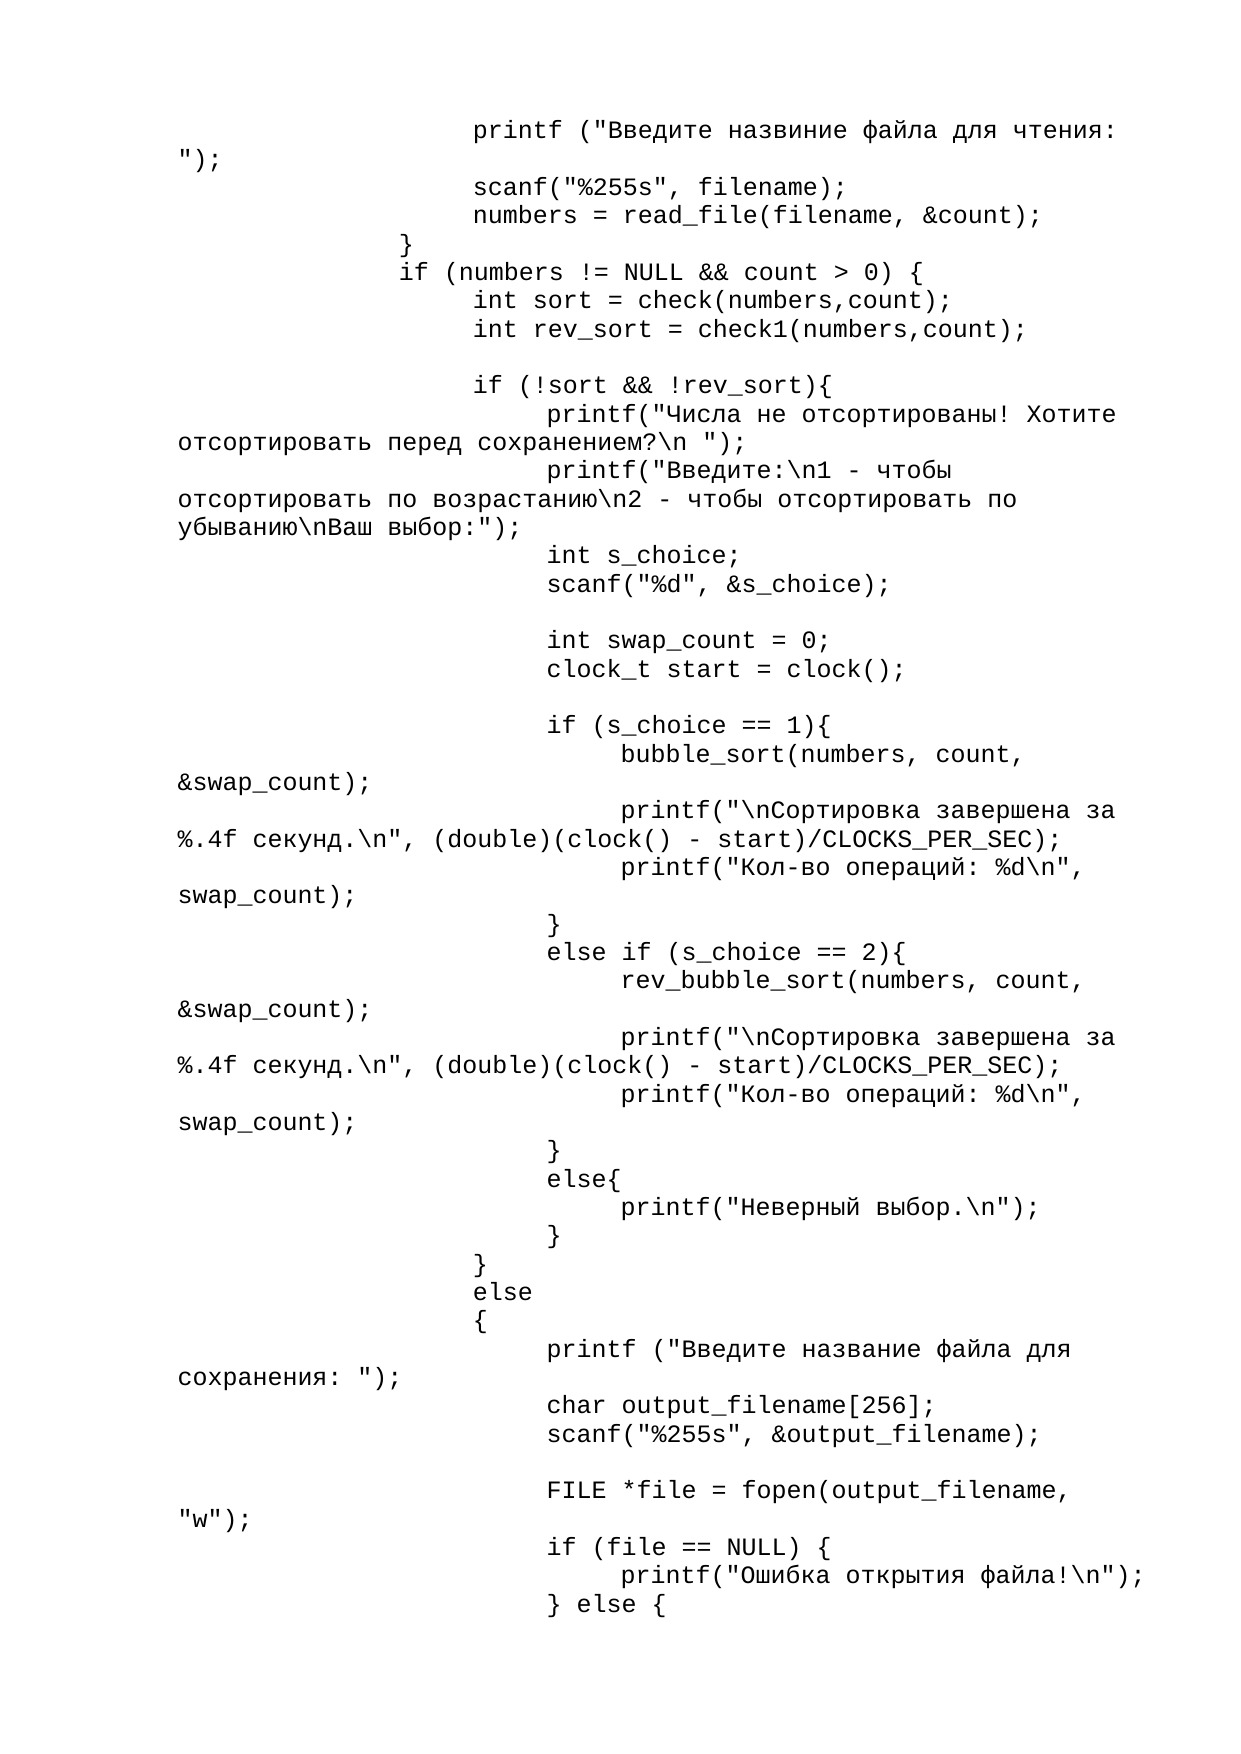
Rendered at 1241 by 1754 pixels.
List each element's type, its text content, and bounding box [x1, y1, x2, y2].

text } else { [177, 1591, 1152, 1620]
text scanf("%255s", filename); [177, 175, 1152, 203]
text } [177, 1223, 1152, 1251]
text printf("Числа не отсортированы! Хотите отсортировать перед сохранением?\n "); [177, 401, 1152, 458]
text printf("\nСортировка завершена за %.4f секунд.\n", (double)(clock() - start)/CLOCKS_PER_SEC); [177, 1025, 1152, 1081]
text } [177, 1138, 1152, 1166]
text } [177, 911, 1152, 940]
text if (numbers != NULL && count > 0) { [177, 260, 1152, 288]
text else [177, 1280, 1152, 1308]
text if (file == NULL) { [177, 1535, 1152, 1563]
text printf("Кол-во операций: %d\n", swap_count); [177, 1081, 1152, 1138]
text printf("Ошибка открытия файла!\n"); [177, 1563, 1152, 1591]
text if (s_choice == 1){ [177, 713, 1152, 741]
text clock_t start = clock(); [177, 656, 1152, 685]
text printf ("Введите название файла для сохранения: "); [177, 1336, 1152, 1393]
text int swap_count = 0; [177, 628, 1152, 656]
text printf("\nСортировка завершена за %.4f секунд.\n", (double)(clock() - start)/CLOCKS_PER_SEC); [177, 798, 1152, 855]
text } [177, 1251, 1152, 1280]
text scanf("%d", &s_choice); [177, 571, 1152, 600]
text scanf("%255s", &output_filename); [177, 1421, 1152, 1450]
text printf ("Введите назвиние файла для чтения: "); [177, 118, 1152, 175]
text printf("Введите:\n1 - чтобы отсортировать по возрастанию\n2 - чтобы отсортировать по убыванию\nВаш выбор:"); [177, 458, 1152, 543]
text bubble_sort(numbers, count, &swap_count); [177, 741, 1152, 798]
text int s_choice; [177, 543, 1152, 571]
text numbers = read_file(filename, &count); [177, 203, 1152, 231]
text else{ [177, 1166, 1152, 1195]
text else if (s_choice == 2){ [177, 940, 1152, 968]
text rev_bubble_sort(numbers, count, &swap_count); [177, 968, 1152, 1025]
text int rev_sort = check1(numbers,count); [177, 316, 1152, 345]
text printf("Неверный выбор.\n"); [177, 1195, 1152, 1223]
text { [177, 1308, 1152, 1336]
text int sort = check(numbers,count); [177, 288, 1152, 316]
text char output_filename[256]; [177, 1393, 1152, 1421]
text } [177, 231, 1152, 260]
text printf("Кол-во операций: %d\n", swap_count); [177, 855, 1152, 911]
text if (!sort && !rev_sort){ [177, 373, 1152, 401]
text FILE *file = fopen(output_filename, "w"); [177, 1478, 1152, 1535]
